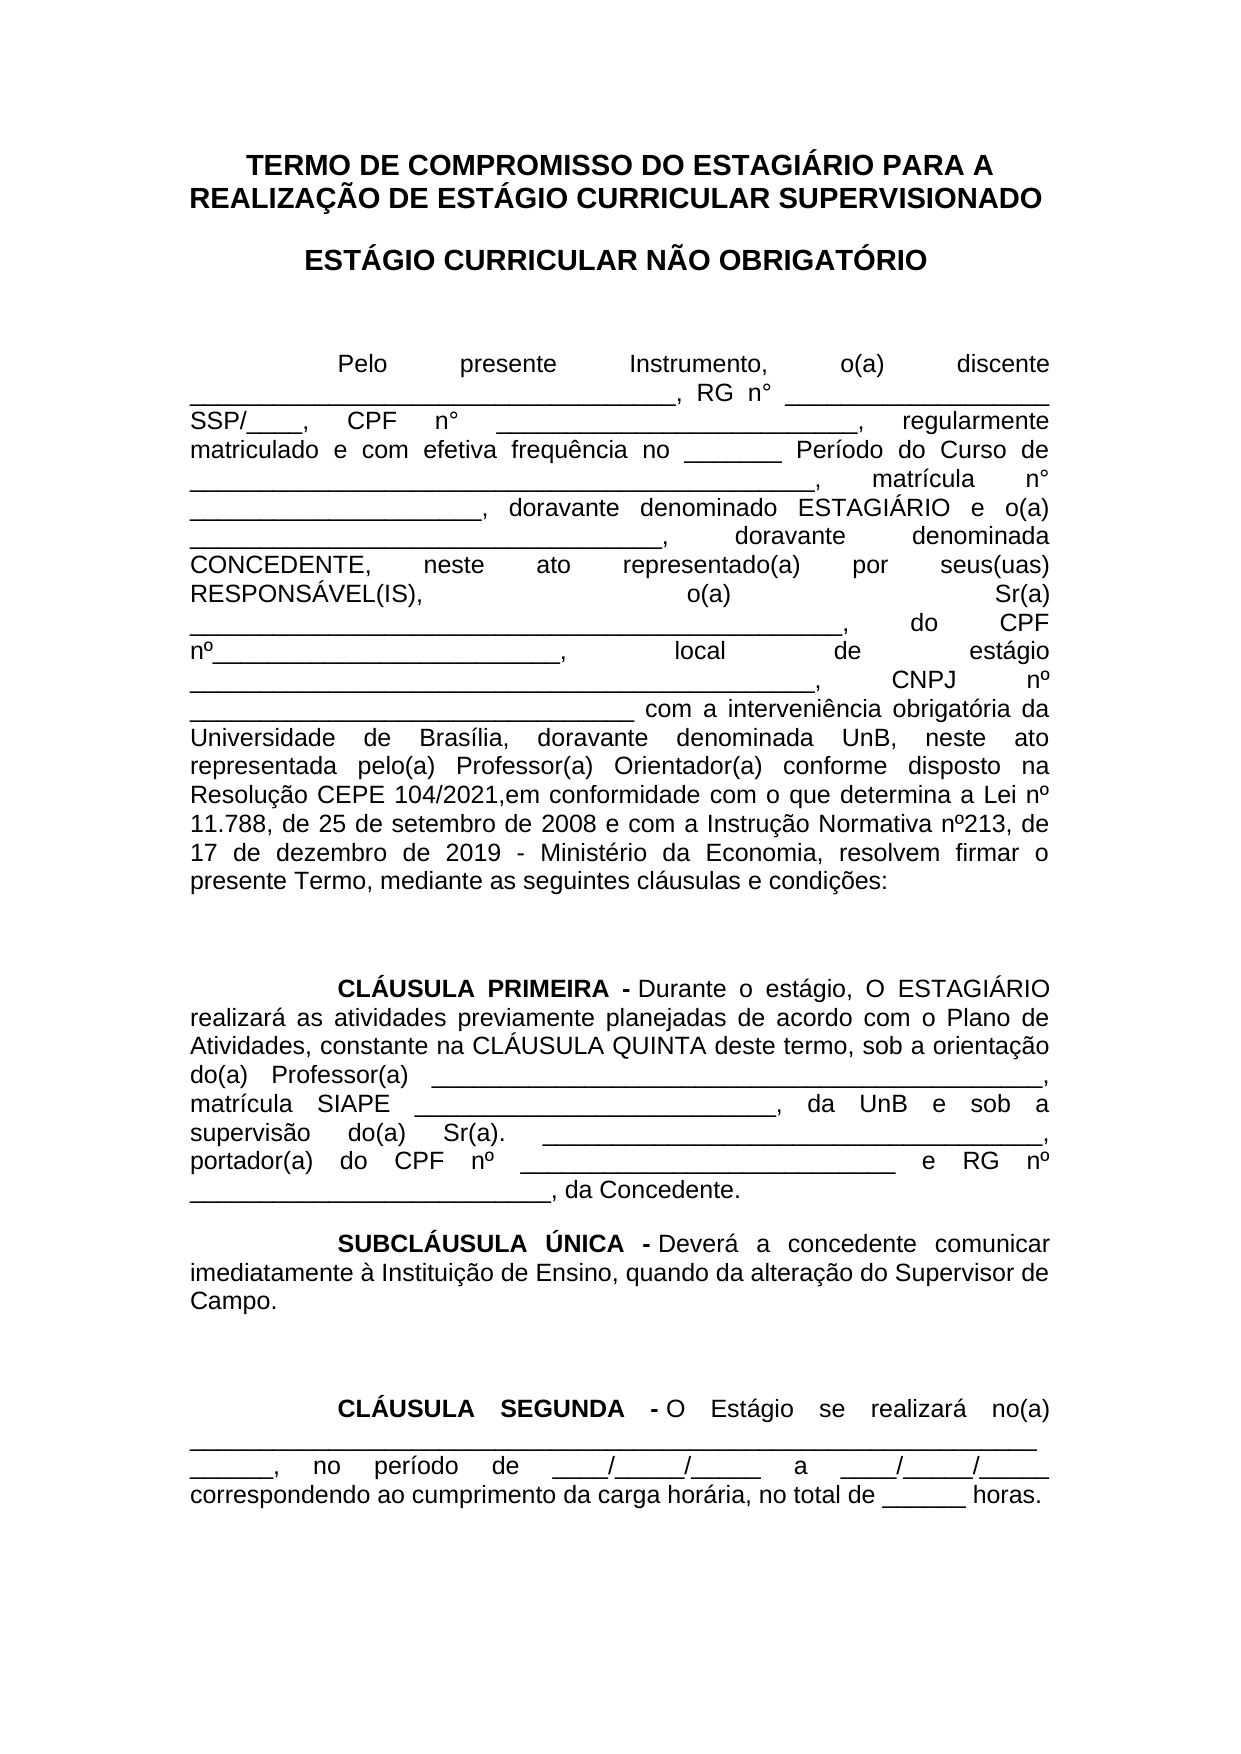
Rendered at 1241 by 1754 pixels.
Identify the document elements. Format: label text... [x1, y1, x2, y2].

text Pelo presente Instrumento, o(a) discente ___________________________________, RG n° ___________________ SSP/____, CPF n° __________________________, regularmente matriculado e com efetiva frequência no _______ Período do Curso de _____________________________________________, matrícula n° _____________________, doravante denominado ESTAGIÁRIO e o(a) __________________________________, doravante denominada CONCEDENTE, neste ato representado(a) por seus(uas) RESPONSÁVEL(IS), o(a) Sr(a) _______________________________________________, do CPF nº_________________________, local de estágio _____________________________________________, CNPJ nº ________________________________ com a interveniência obrigatória da Universidade de Brasília, doravante denominada UnB, neste ato representada pelo(a) Professor(a) Orientador(a) conforme disposto na Resolução CEPE 104/2021,em conformidade com o que determina a Lei nº 11.788, de 25 de setembro de 2008 e com a Instrução Normativa nº213, de 17 de dezembro de 2019 - Ministério da Economia, resolvem firmar o presente Termo, mediante as seguintes cláusulas e condições: [190, 349, 1051, 895]
text ESTÁGIO CURRICULAR NÃO OBRIGATÓRIO [183, 243, 1057, 277]
text SUBCLÁUSULA ÚNICA - Deverá a concedente comunicar imediatamente à Instituição de Ensino, quando da alteração do Supervisor de Campo. [190, 1229, 1051, 1315]
text CLÁUSULA PRIMEIRA - Durante o estágio, O ESTAGIÁRIO realizará as atividades previamente planejadas de acordo com o Plano de Atividades, constante na CLÁUSULA QUINTA deste termo, sob a orientação do(a) Professor(a) ____________________________________________, matrícula SIAPE __________________________, da UnB e sob a supervisão do(a) Sr(a). ____________________________________, portador(a) do CPF nº ___________________________ e RG nº __________________________, da Concedente. [190, 974, 1051, 1204]
text CLÁUSULA SEGUNDA - O Estágio se realizará no(a) ___________________________________________________________________, no período de ____/_____/_____ a ____/_____/_____ correspondendo ao cumprimento da carga horária, no total de ______ horas. [190, 1394, 1051, 1509]
text TERMO DE COMPROMISSO DO ESTAGIÁRIO PARA A REALIZAÇÃO DE ESTÁGIO CURRICULAR SUPERVISIONADO [183, 148, 1057, 215]
